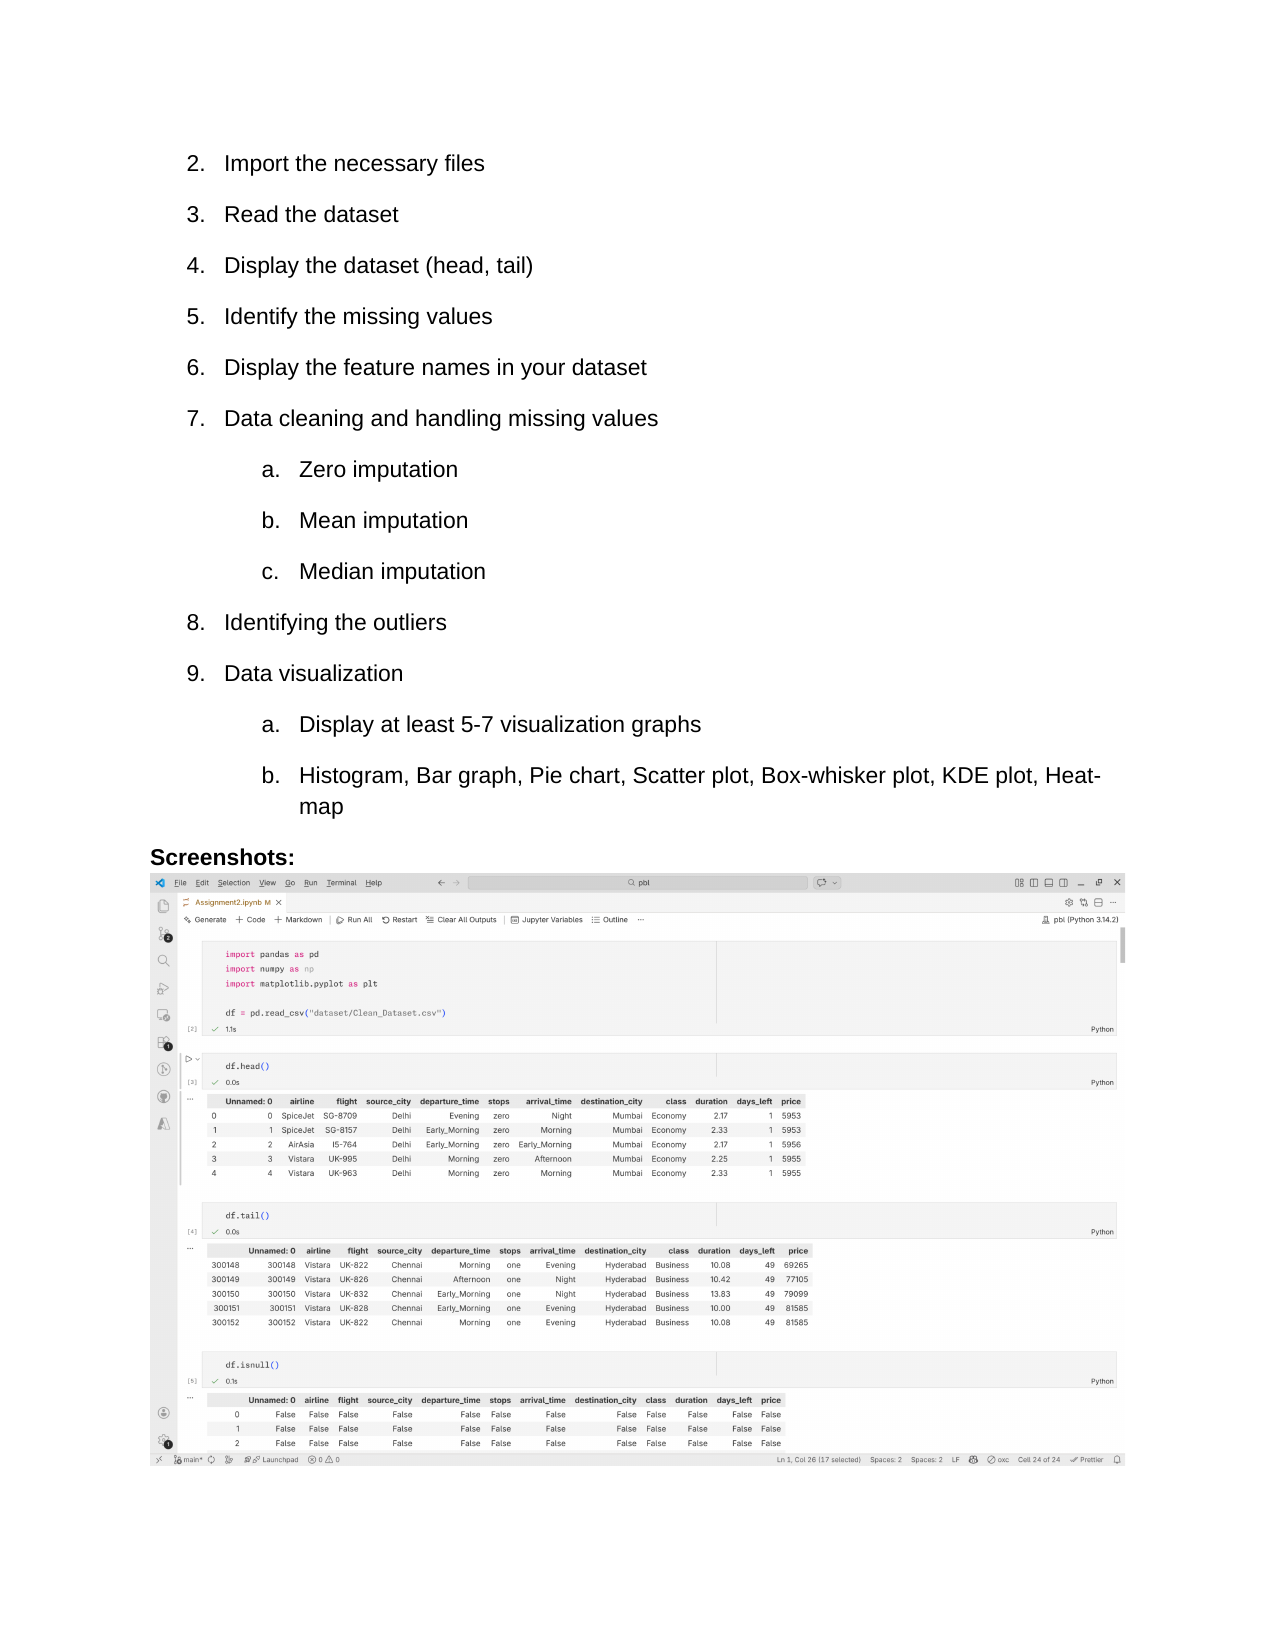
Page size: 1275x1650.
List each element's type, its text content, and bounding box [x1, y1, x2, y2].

list Mean imputation [261, 507, 1125, 534]
list Median imputation [261, 558, 1125, 585]
list Data visualization [186, 660, 1125, 687]
list Display the feature names in your dataset [186, 354, 1125, 381]
list Display at least 5-7 visualization graphs [261, 711, 1125, 738]
list Read the dataset [186, 201, 1125, 227]
list Identifying the outliers [186, 609, 1125, 636]
list Data cleaning and handling missing values [186, 405, 1125, 432]
text Screenshots: [150, 844, 1125, 873]
list Zero imputation [261, 456, 1125, 483]
list Identify the missing values [186, 303, 1125, 329]
list Import the necessary files [186, 150, 1125, 176]
picture [150, 873, 1125, 1466]
list Histogram, Bar graph, Pie chart, Scatter plot, Box-whisker plot, KDE plot, Heat-map [261, 762, 1125, 819]
list Display the dataset (head, tail) [186, 252, 1125, 278]
